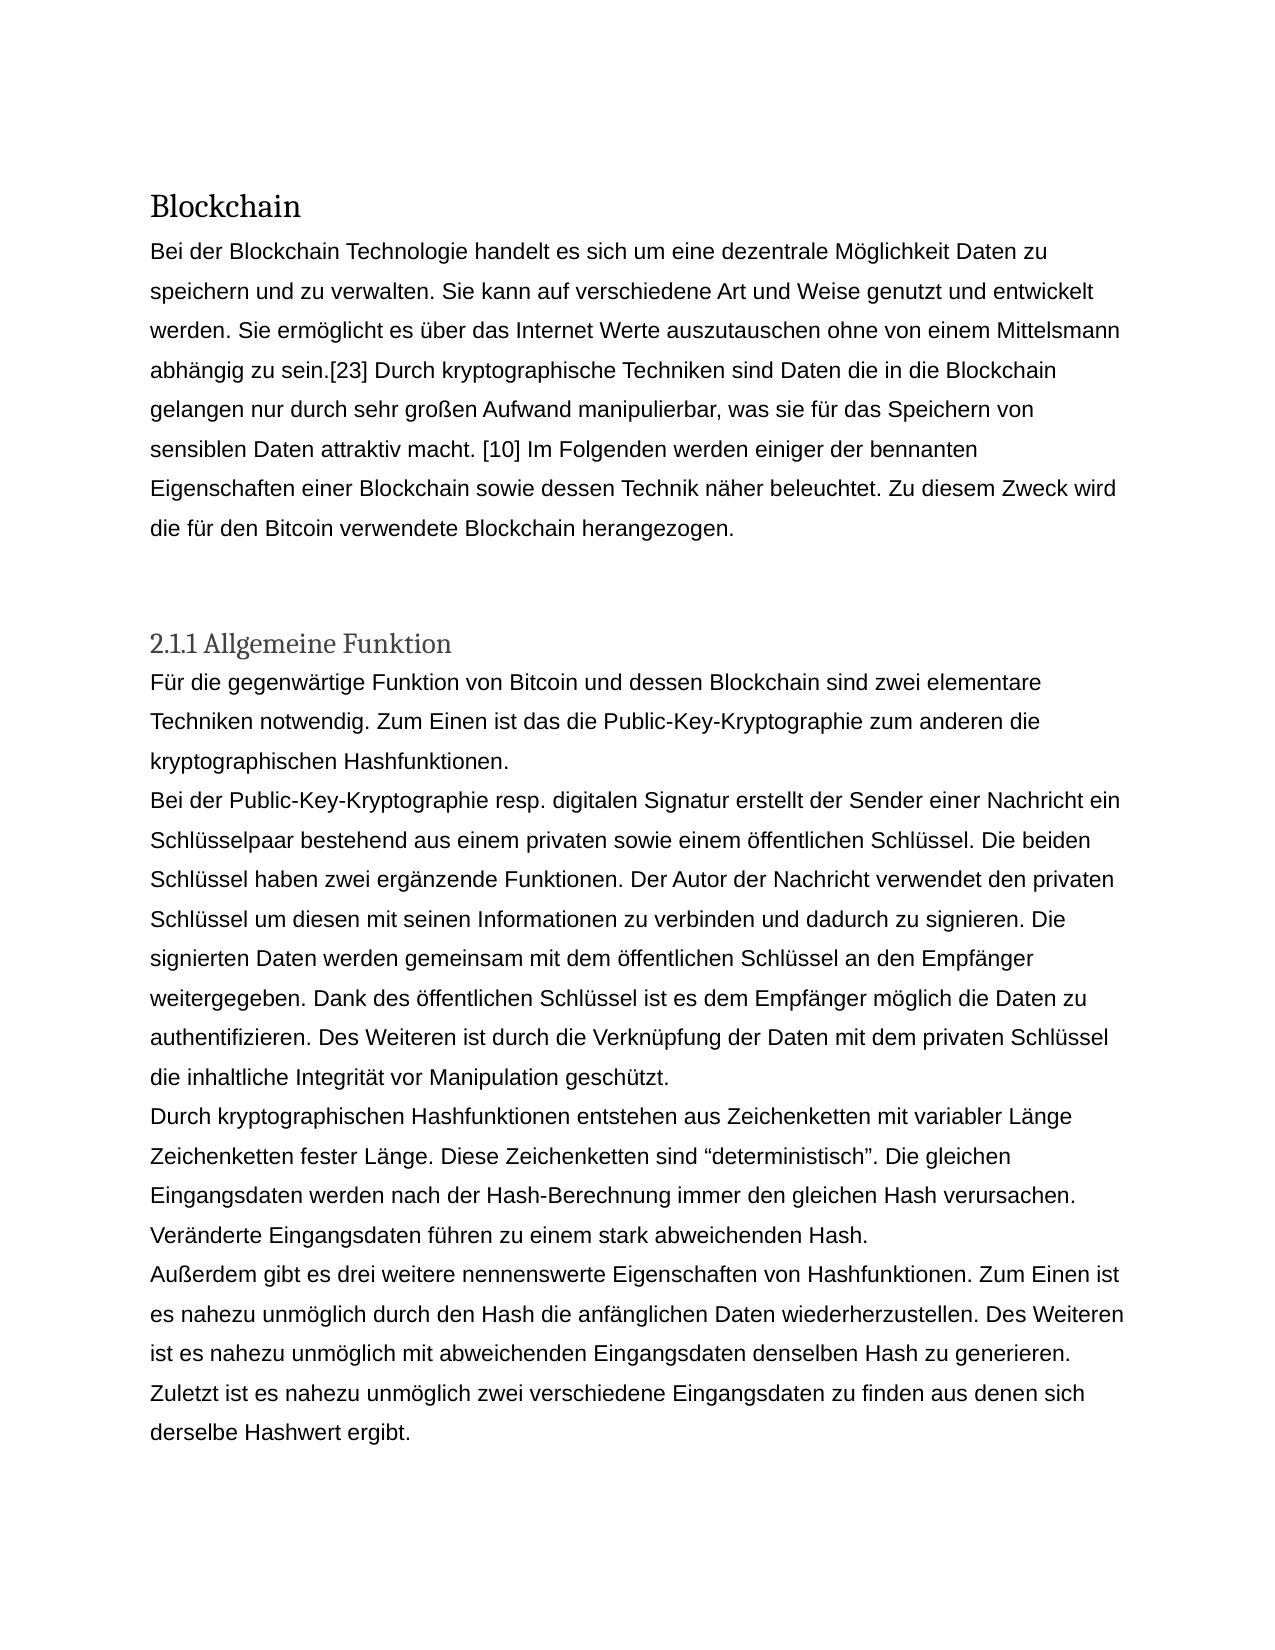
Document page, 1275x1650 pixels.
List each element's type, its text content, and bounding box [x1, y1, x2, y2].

subtitle 2.1.1 Allgemeine Funktion [150, 627, 1125, 661]
text Außerdem gibt es drei weitere nennenswerte Eigenschaften von Hashfunktionen. Zum Einen ist es nahezu unmöglich durch den Hash die anfänglichen Daten wiederherzustellen. Des Weiteren ist es nahezu unmöglich mit abweichenden Eingangsdaten denselben Hash zu generieren. Zuletzt ist es nahezu unmöglich zwei verschiedene Eingangsdaten zu finden aus denen sich derselbe Hashwert ergibt. [150, 1261, 1125, 1445]
text Bei der Public-Key-Kryptographie resp. digitalen Signatur erstellt der Sender einer Nachricht ein Schlüsselpaar bestehend aus einem privaten sowie einem öffentlichen Schlüssel. Die beiden Schlüssel haben zwei ergänzende Funktionen. Der Autor der Nachricht verwendet den privaten Schlüssel um diesen mit seinen Informationen zu verbinden und dadurch zu signieren. Die signierten Daten werden gemeinsam mit dem öffentlichen Schlüssel an den Empfänger weitergegeben. Dank des öffentlichen Schlüssel ist es dem Empfänger möglich die Daten zu authentifizieren. Des Weiteren ist durch die Verknüpfung der Daten mit dem privaten Schlüssel die inhaltliche Integrität vor Manipulation geschützt. [150, 787, 1125, 1090]
subtitle Blockchain [150, 187, 1125, 226]
text Bei der Blockchain Technologie handelt es sich um eine dezentrale Möglichkeit Daten zu speichern und zu verwalten. Sie kann auf verschiedene Art und Weise genutzt und entwickelt werden. Sie ermöglicht es über das Internet Werte auszutauschen ohne von einem Mittelsmann abhängig zu sein.[23] Durch kryptographische Techniken sind Daten die in die Blockchain gelangen nur durch sehr großen Aufwand manipulierbar, was sie für das Speichern von sensiblen Daten attraktiv macht. [10] Im Folgenden werden einiger der bennanten Eigenschaften einer Blockchain sowie dessen Technik näher beleuchtet. Zu diesem Zweck wird die für den Bitcoin verwendete Blockchain herangezogen. [150, 238, 1125, 541]
text Für die gegenwärtige Funktion von Bitcoin und dessen Blockchain sind zwei elementare Techniken notwendig. Zum Einen ist das die Public-Key-Kryptographie zum anderen die kryptographischen Hashfunktionen. [150, 669, 1125, 774]
text Durch kryptographischen Hashfunktionen entstehen aus Zeichenketten mit variabler Länge Zeichenketten fester Länge. Diese Zeichenketten sind “deterministisch”. Die gleichen Eingangsdaten werden nach der Hash-Berechnung immer den gleichen Hash verursachen. Veränderte Eingangsdaten führen zu einem stark abweichenden Hash. [150, 1103, 1125, 1248]
